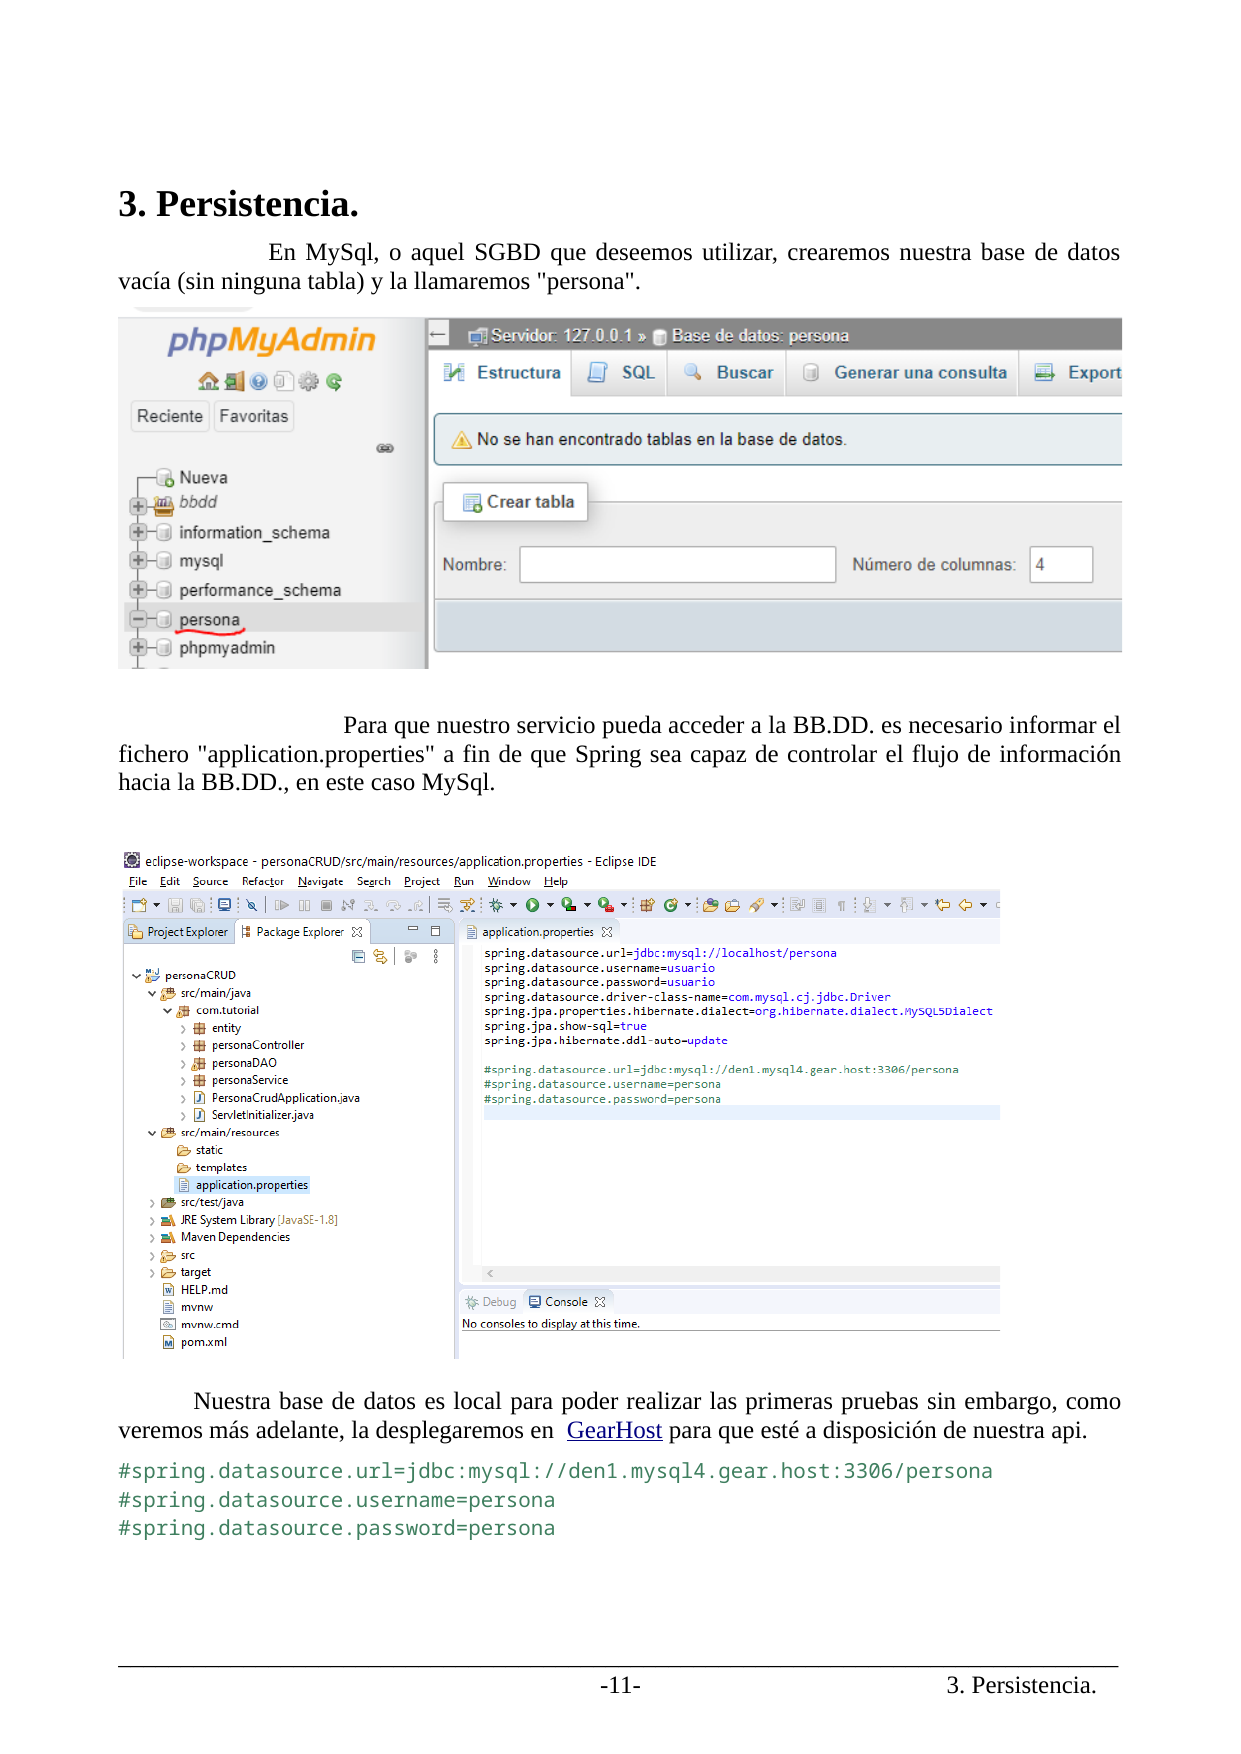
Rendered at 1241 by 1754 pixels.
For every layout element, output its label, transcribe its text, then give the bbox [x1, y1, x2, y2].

text Para que nuestro servicio pueda acceder a la BB.DD. es necesario informar el fichero "application.properties" a fin de que Spring sea capaz de controlar el flujo de información hacia la BB.DD., en este caso MySql. [118, 710, 1122, 796]
picture [118, 307, 1123, 669]
picture [122, 850, 1001, 1359]
text #spring.datasource.username=persona [118, 1485, 1122, 1513]
text En MySql, o aquel SGBD que deseemos utilizar, crearemos nuestra base de datos vacía (sin ninguna tabla) y la llamaremos "persona". [118, 237, 1122, 295]
text Nuestra base de datos es local para poder realizar las primeras pruebas sin embargo, como veremos más adelante, la desplegaremos en GearHost para que esté a disposición de nuestra api. [118, 1386, 1122, 1444]
text #spring.datasource.password=persona [118, 1513, 1122, 1542]
subtitle 3. Persistencia. [118, 181, 1122, 225]
text #spring.datasource.url=jdbc:mysql://den1.mysql4.gear.host:3306/persona [118, 1456, 1122, 1485]
